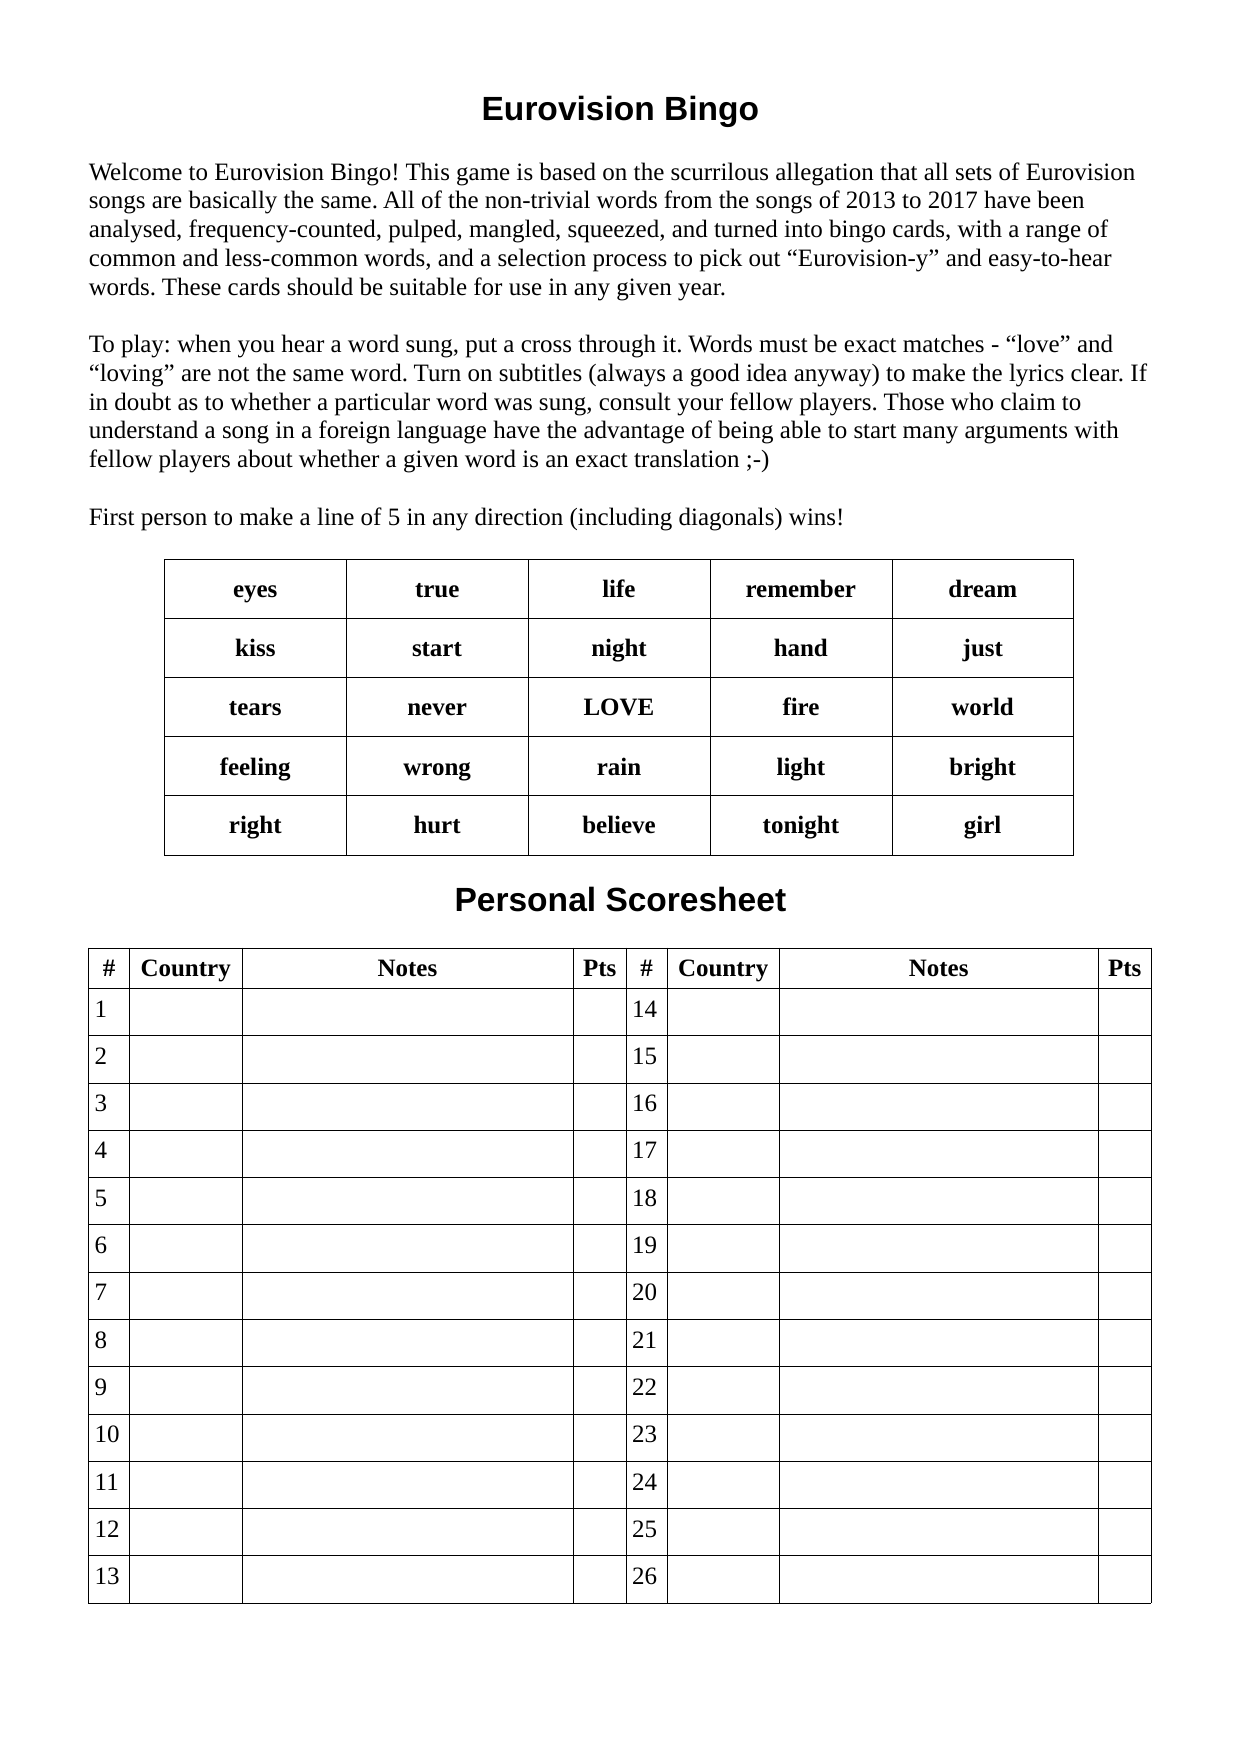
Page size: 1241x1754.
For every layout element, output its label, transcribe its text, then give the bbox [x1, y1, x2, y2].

table_cell [243, 1462, 573, 1508]
table_cell [243, 1225, 573, 1272]
table_cell hurt [347, 796, 528, 854]
table_cell [574, 1367, 626, 1413]
table_cell 3 [89, 1084, 129, 1130]
table_cell [574, 1178, 626, 1224]
table_cell [130, 1225, 242, 1272]
table_cell [130, 1367, 242, 1413]
table_header Pts [574, 949, 626, 988]
table_cell [1099, 989, 1151, 1035]
table_cell [668, 1084, 779, 1130]
subtitle Eurovision Bingo [88, 88, 1152, 127]
table_cell [130, 1462, 242, 1508]
table_cell [574, 1273, 626, 1319]
table_cell 5 [89, 1178, 129, 1224]
table_cell LOVE [529, 678, 710, 736]
table_cell [1099, 1556, 1151, 1603]
table_cell [574, 1084, 626, 1130]
table_cell girl [893, 796, 1073, 854]
table_cell [130, 1273, 242, 1319]
table_cell [1099, 1367, 1151, 1413]
table_cell [130, 1320, 242, 1366]
table_cell [574, 1556, 626, 1603]
table_cell [1099, 1415, 1151, 1461]
table_cell 2 [89, 1036, 129, 1082]
table_cell [780, 1556, 1098, 1603]
table_header # [89, 949, 129, 988]
table_cell [243, 1367, 573, 1413]
table_cell [574, 1415, 626, 1461]
table_cell [668, 1131, 779, 1177]
table_cell [780, 1509, 1098, 1555]
table_cell light [711, 737, 892, 795]
table_cell [130, 1084, 242, 1130]
table_cell never [347, 678, 528, 736]
table_cell [243, 1509, 573, 1555]
table_cell [243, 1556, 573, 1603]
table_cell [130, 1509, 242, 1555]
table_cell [780, 1084, 1098, 1130]
table_cell [130, 989, 242, 1035]
table_cell [1099, 1084, 1151, 1130]
text To play: when you hear a word sung, put a cross through it. Words must be exact matches - “love” and “loving” are not the same word. Turn on subtitles (always a good idea anyway) to make the lyrics clear. If in doubt as to whether a particular word was sung, consult your fellow players. Those who claim to understand a song in a foreign language have the advantage of being able to start many arguments with fellow players about whether a given word is an exact translation ;-) [88, 329, 1152, 473]
table_cell 23 [627, 1415, 667, 1461]
table_cell [668, 1225, 779, 1272]
table_cell start [347, 619, 528, 677]
table_cell [574, 1225, 626, 1272]
table_cell [243, 989, 573, 1035]
table_cell just [893, 619, 1073, 677]
table_cell 1 [89, 989, 129, 1035]
table_cell [243, 1084, 573, 1130]
table_cell right [165, 796, 346, 854]
table_cell 10 [89, 1415, 129, 1461]
table_cell 25 [627, 1509, 667, 1555]
table_cell [668, 1415, 779, 1461]
table_cell [668, 1320, 779, 1366]
table_cell [574, 1462, 626, 1508]
table_cell [574, 989, 626, 1035]
table_cell [668, 989, 779, 1035]
table_cell tears [165, 678, 346, 736]
table_cell [668, 1178, 779, 1224]
table_header eyes [165, 560, 346, 618]
table_cell [243, 1036, 573, 1082]
table_cell [668, 1367, 779, 1413]
table_cell [1099, 1462, 1151, 1508]
table_cell [243, 1273, 573, 1319]
table_cell [130, 1178, 242, 1224]
table_cell [1099, 1036, 1151, 1082]
table_header Pts [1099, 949, 1151, 988]
table_cell [780, 1367, 1098, 1413]
table_cell [1099, 1509, 1151, 1555]
table_cell feeling [165, 737, 346, 795]
table_cell 17 [627, 1131, 667, 1177]
table_cell [130, 1415, 242, 1461]
table_cell believe [529, 796, 710, 854]
table_cell [1099, 1320, 1151, 1366]
table_cell night [529, 619, 710, 677]
text Welcome to Eurovision Bingo! This game is based on the scurrilous allegation that all sets of Eurovision songs are basically the same. All of the non-trivial words from the songs of 2013 to 2017 have been analysed, frequency-counted, pulped, mangled, squeezed, and turned into bingo cards, with a range of common and less-common words, and a selection process to pick out “Eurovision-y” and easy-to-hear words. These cards should be suitable for use in any given year. [88, 157, 1152, 300]
table_cell 16 [627, 1084, 667, 1130]
table_cell [780, 1462, 1098, 1508]
table_cell 19 [627, 1225, 667, 1272]
table_cell 7 [89, 1273, 129, 1319]
table_cell 18 [627, 1178, 667, 1224]
table_header true [347, 560, 528, 618]
table_cell [243, 1320, 573, 1366]
table_cell [243, 1178, 573, 1224]
table_header Notes [780, 949, 1098, 988]
table_cell [130, 1036, 242, 1082]
table_cell [574, 1320, 626, 1366]
table_header Country [130, 949, 242, 988]
table_cell [668, 1556, 779, 1603]
table_cell 21 [627, 1320, 667, 1366]
table_cell [130, 1131, 242, 1177]
table_cell [668, 1036, 779, 1082]
table_cell [243, 1415, 573, 1461]
table_cell 8 [89, 1320, 129, 1366]
table_cell [574, 1509, 626, 1555]
table_cell tonight [711, 796, 892, 854]
table_cell rain [529, 737, 710, 795]
table_cell [780, 1225, 1098, 1272]
table_cell kiss [165, 619, 346, 677]
table_cell [668, 1273, 779, 1319]
table_cell [1099, 1225, 1151, 1272]
table_cell [243, 1131, 573, 1177]
table_cell 22 [627, 1367, 667, 1413]
table_cell [1099, 1131, 1151, 1177]
table_header # [627, 949, 667, 988]
table_cell [1099, 1273, 1151, 1319]
table_cell 11 [89, 1462, 129, 1508]
table_cell 6 [89, 1225, 129, 1272]
table_header remember [711, 560, 892, 618]
table_cell 13 [89, 1556, 129, 1603]
table_header Country [668, 949, 779, 988]
table_cell 20 [627, 1273, 667, 1319]
table_cell [668, 1462, 779, 1508]
table_cell [780, 1273, 1098, 1319]
table_header Notes [243, 949, 573, 988]
table_header dream [893, 560, 1073, 618]
table_cell 9 [89, 1367, 129, 1413]
table_cell [130, 1556, 242, 1603]
text First person to make a line of 5 in any direction (including diagonals) wins! [88, 502, 1152, 530]
table_cell [1099, 1178, 1151, 1224]
table_cell fire [711, 678, 892, 736]
table_cell [780, 1178, 1098, 1224]
table_cell [668, 1509, 779, 1555]
table_cell [780, 1320, 1098, 1366]
table_cell bright [893, 737, 1073, 795]
table_cell hand [711, 619, 892, 677]
table_cell 12 [89, 1509, 129, 1555]
table_cell 24 [627, 1462, 667, 1508]
table_cell 15 [627, 1036, 667, 1082]
table_cell 26 [627, 1556, 667, 1603]
table_cell 4 [89, 1131, 129, 1177]
table_cell [574, 1131, 626, 1177]
table_header life [529, 560, 710, 618]
table_cell world [893, 678, 1073, 736]
table_cell [780, 1036, 1098, 1082]
table_cell [574, 1036, 626, 1082]
table_cell [780, 1131, 1098, 1177]
table_cell wrong [347, 737, 528, 795]
subtitle Personal Scoresheet [88, 879, 1152, 918]
table_cell [780, 1415, 1098, 1461]
table_cell [780, 989, 1098, 1035]
table_cell 14 [627, 989, 667, 1035]
